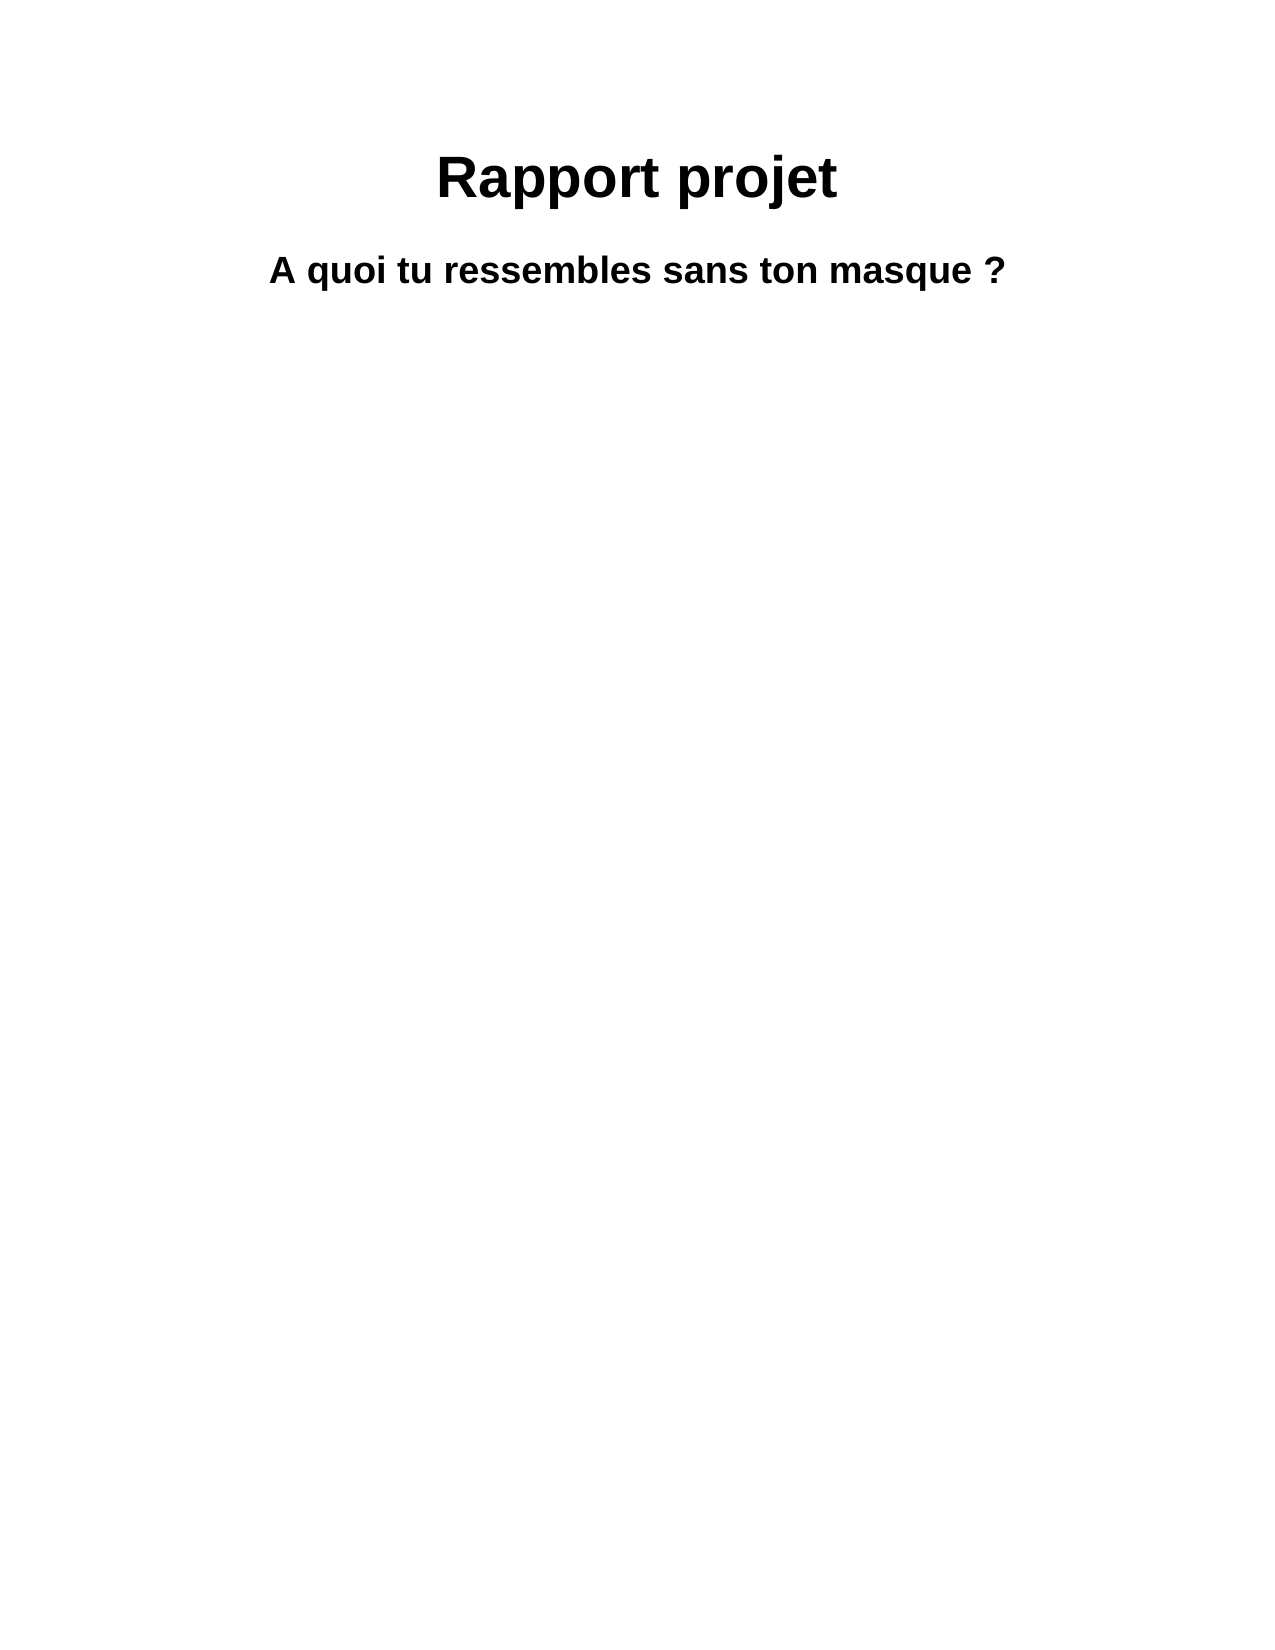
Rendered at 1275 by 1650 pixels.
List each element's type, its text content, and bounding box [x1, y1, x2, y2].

title Rapport projet [118, 143, 1157, 210]
subtitle A quoi tu ressembles sans ton masque ? [118, 248, 1157, 291]
